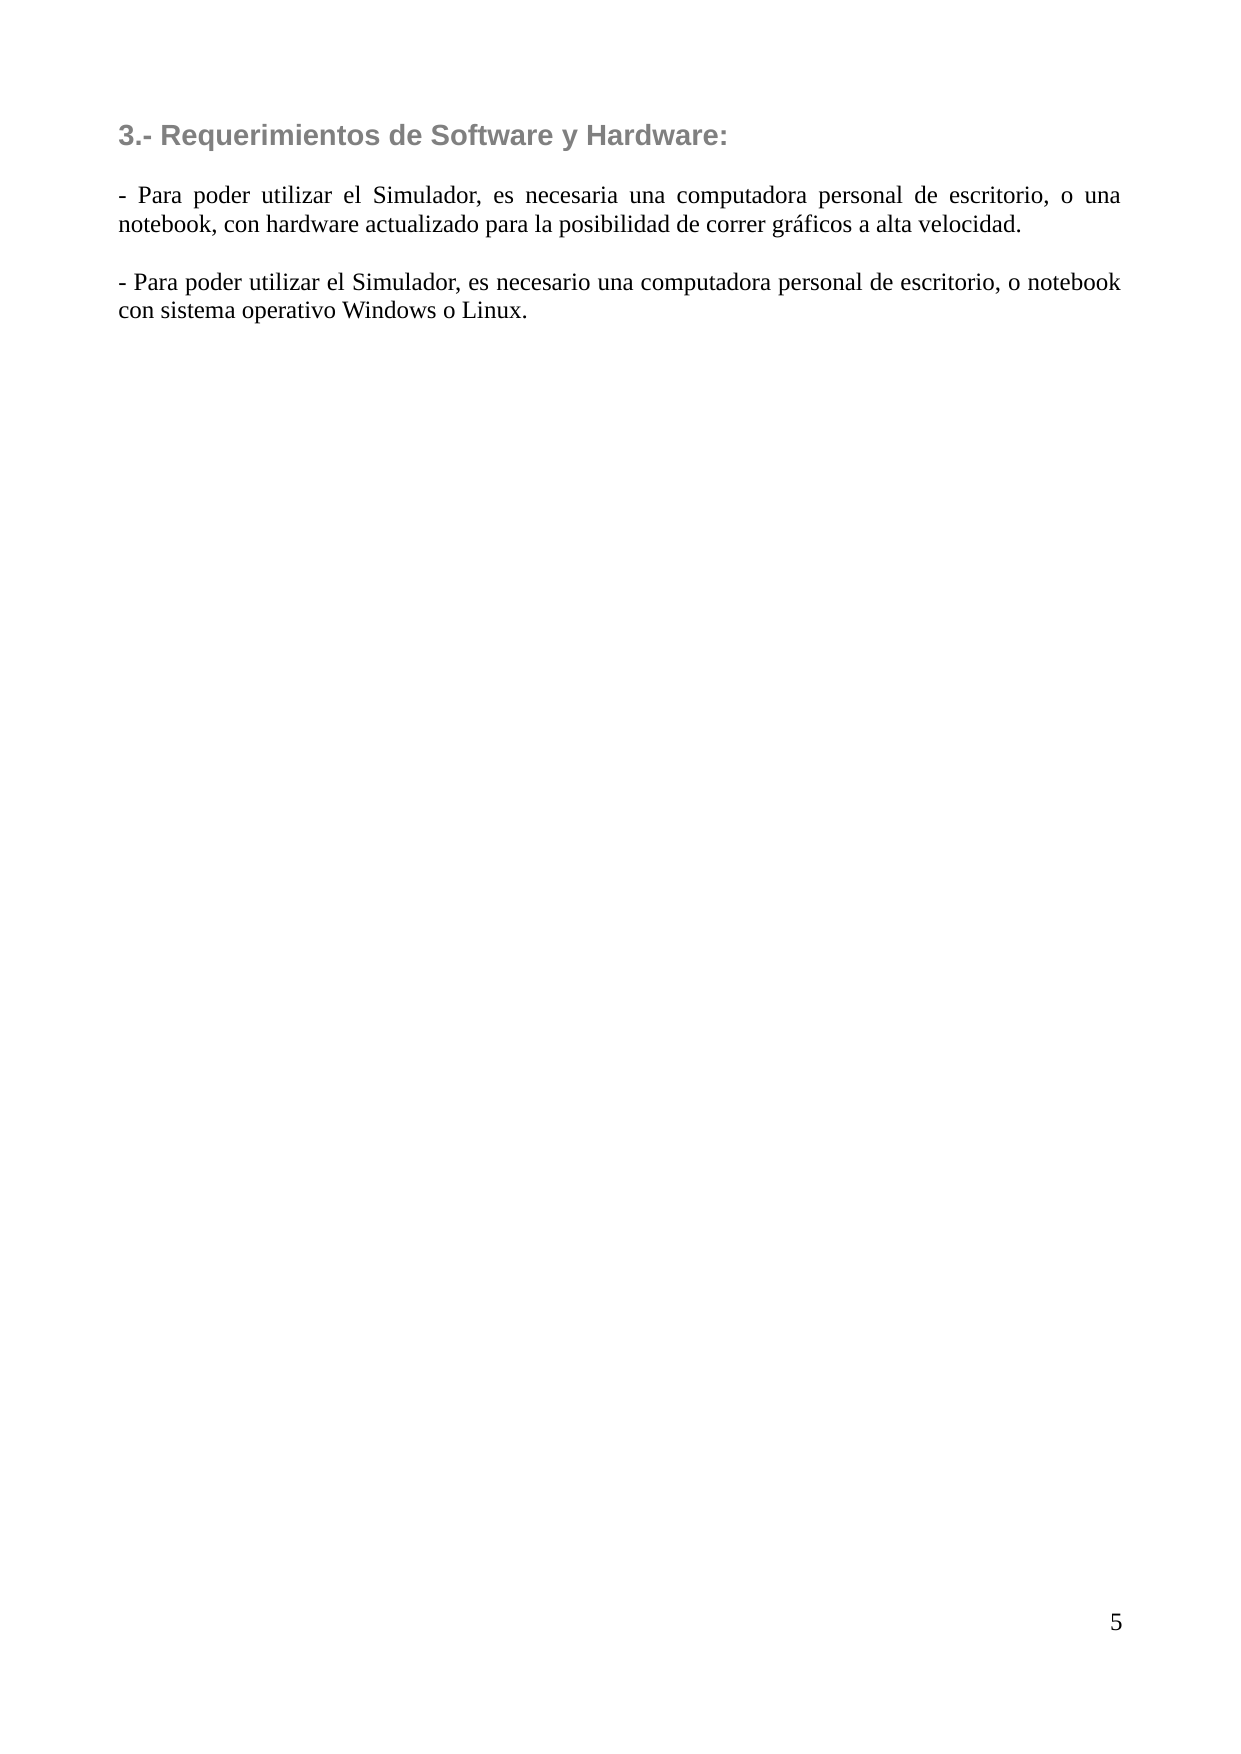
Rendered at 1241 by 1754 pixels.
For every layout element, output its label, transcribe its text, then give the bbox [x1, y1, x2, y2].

text 3.- Requerimientos de Software y Hardware: [118, 118, 1122, 152]
text - Para poder utilizar el Simulador, es necesaria una computadora personal de escritorio, o una notebook, con hardware actualizado para la posibilidad de correr gráficos a alta velocidad. [118, 180, 1122, 238]
text - Para poder utilizar el Simulador, es necesario una computadora personal de escritorio, o notebook con sistema operativo Windows o Linux. [118, 267, 1122, 324]
